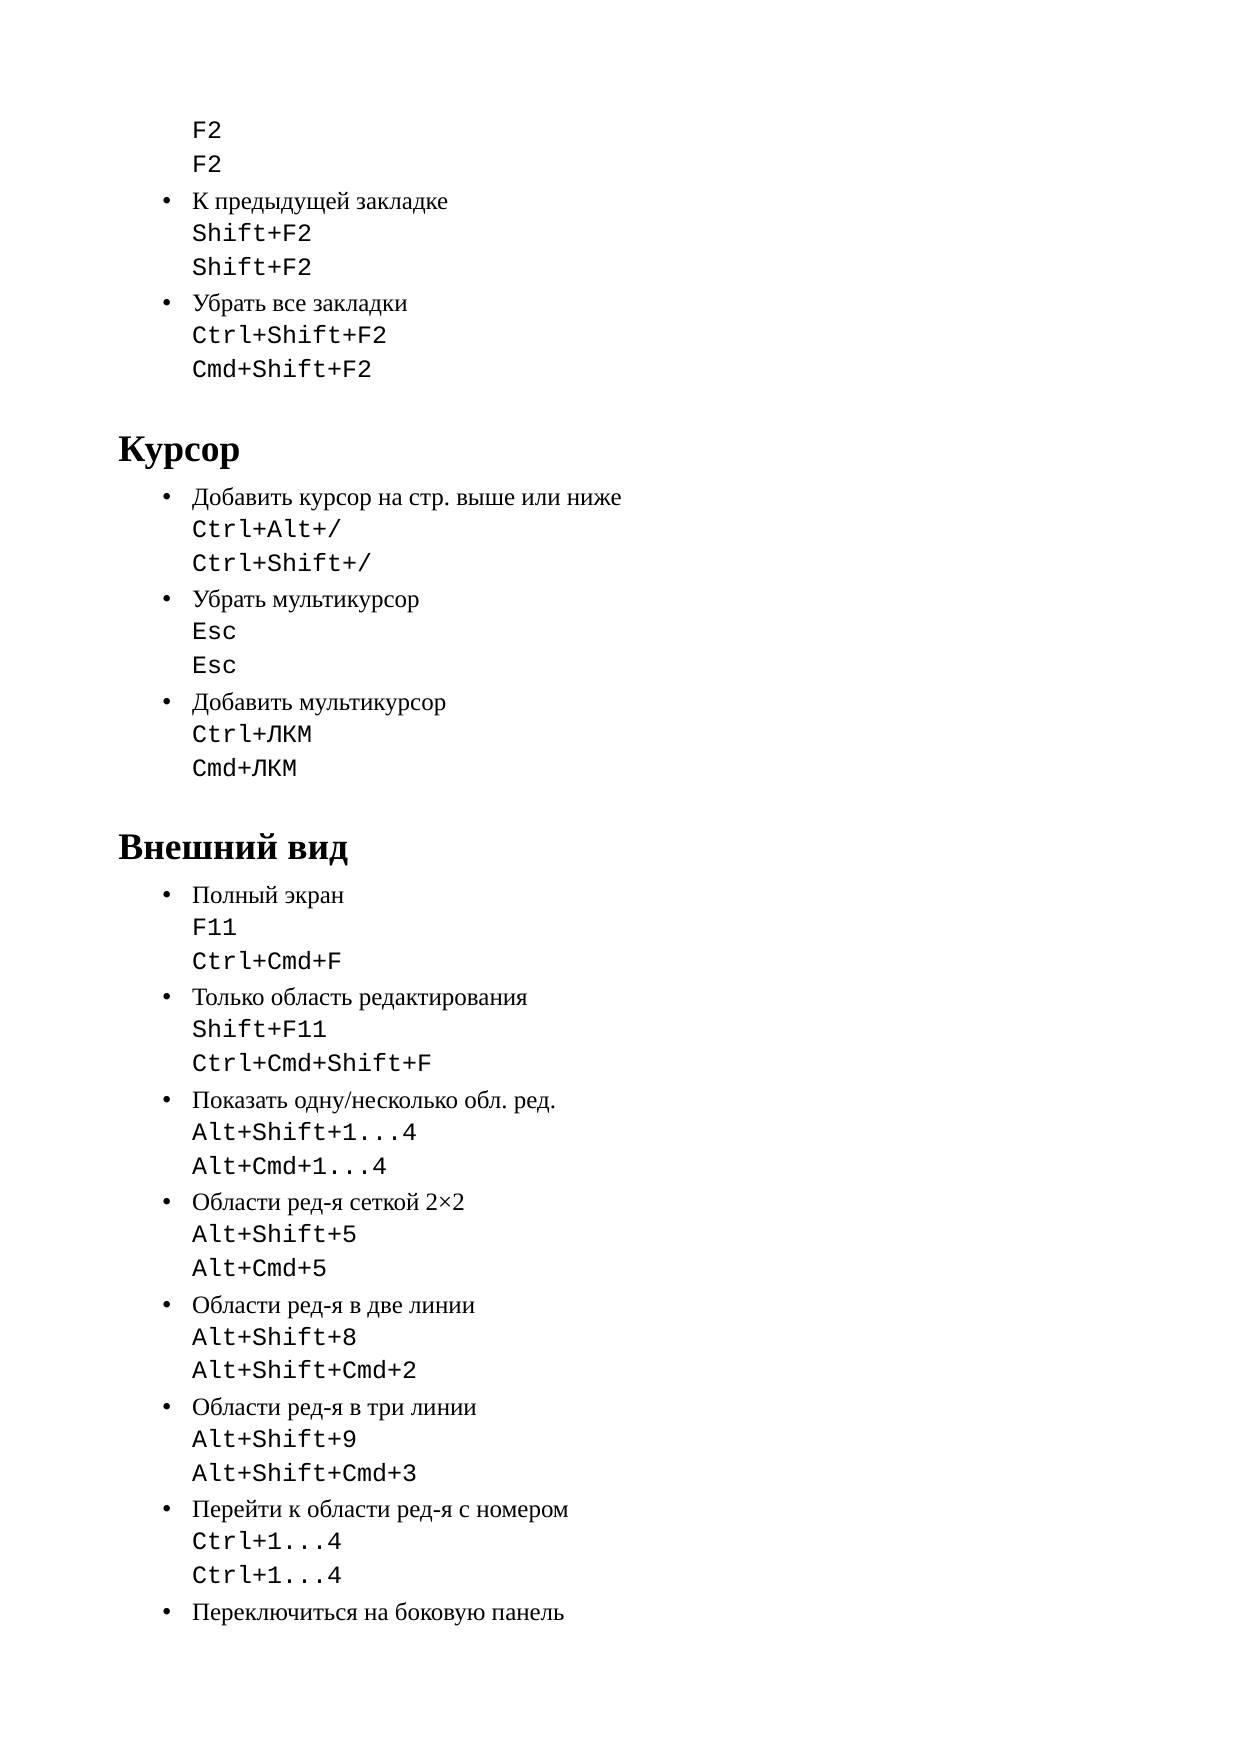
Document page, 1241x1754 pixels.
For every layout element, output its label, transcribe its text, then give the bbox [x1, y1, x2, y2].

list Области ред-я в две линии [162, 1290, 1122, 1318]
list Alt+Shift+Cmd+2 [162, 1358, 1122, 1386]
subtitle Внешний вид [118, 824, 1122, 868]
list Alt+Shift+Cmd+3 [162, 1461, 1122, 1489]
list Alt+Shift+9 [162, 1427, 1122, 1455]
list F11 [162, 914, 1122, 943]
list Alt+Cmd+1...4 [162, 1153, 1122, 1182]
list Ctrl+1...4 [162, 1529, 1122, 1557]
list Cmd+ЛКМ [162, 755, 1122, 783]
subtitle Курсор [118, 426, 1122, 469]
list Показать одну/несколько обл. ред. [162, 1085, 1122, 1114]
list Убрать все закладки [162, 288, 1122, 317]
list Добавить мультикурсор [162, 687, 1122, 715]
list Alt+Shift+5 [162, 1222, 1122, 1250]
list Перейти к области ред-я с номером [162, 1494, 1122, 1523]
list Переключиться на боковую панель [162, 1597, 1122, 1626]
list Добавить курсор на стр. выше или ниже [162, 482, 1122, 511]
list F2 [162, 152, 1122, 180]
list Cmd+Shift+F2 [162, 357, 1122, 385]
list Esc [162, 653, 1122, 681]
list Alt+Cmd+5 [162, 1256, 1122, 1284]
list Ctrl+1...4 [162, 1563, 1122, 1591]
list Ctrl+Cmd+F [162, 948, 1122, 977]
list Области ред-я в три линии [162, 1392, 1122, 1421]
list Ctrl+Cmd+Shift+F [162, 1051, 1122, 1079]
list Только область редактирования [162, 982, 1122, 1011]
list Ctrl+ЛКМ [162, 721, 1122, 749]
list Esc [162, 619, 1122, 647]
list Ctrl+Alt+/ [162, 516, 1122, 545]
list Ctrl+Shift+F2 [162, 323, 1122, 351]
list Полный экран [162, 880, 1122, 909]
list Alt+Shift+1...4 [162, 1119, 1122, 1148]
list Области ред-я сеткой 2×2 [162, 1187, 1122, 1216]
list Убрать мультикурсор [162, 584, 1122, 613]
list Shift+F2 [162, 254, 1122, 283]
list Shift+F11 [162, 1017, 1122, 1045]
list К предыдущей закладке [162, 186, 1122, 215]
list Alt+Shift+8 [162, 1324, 1122, 1352]
list Shift+F2 [162, 221, 1122, 249]
list F2 [162, 118, 1122, 146]
list Ctrl+Shift+/ [162, 550, 1122, 579]
